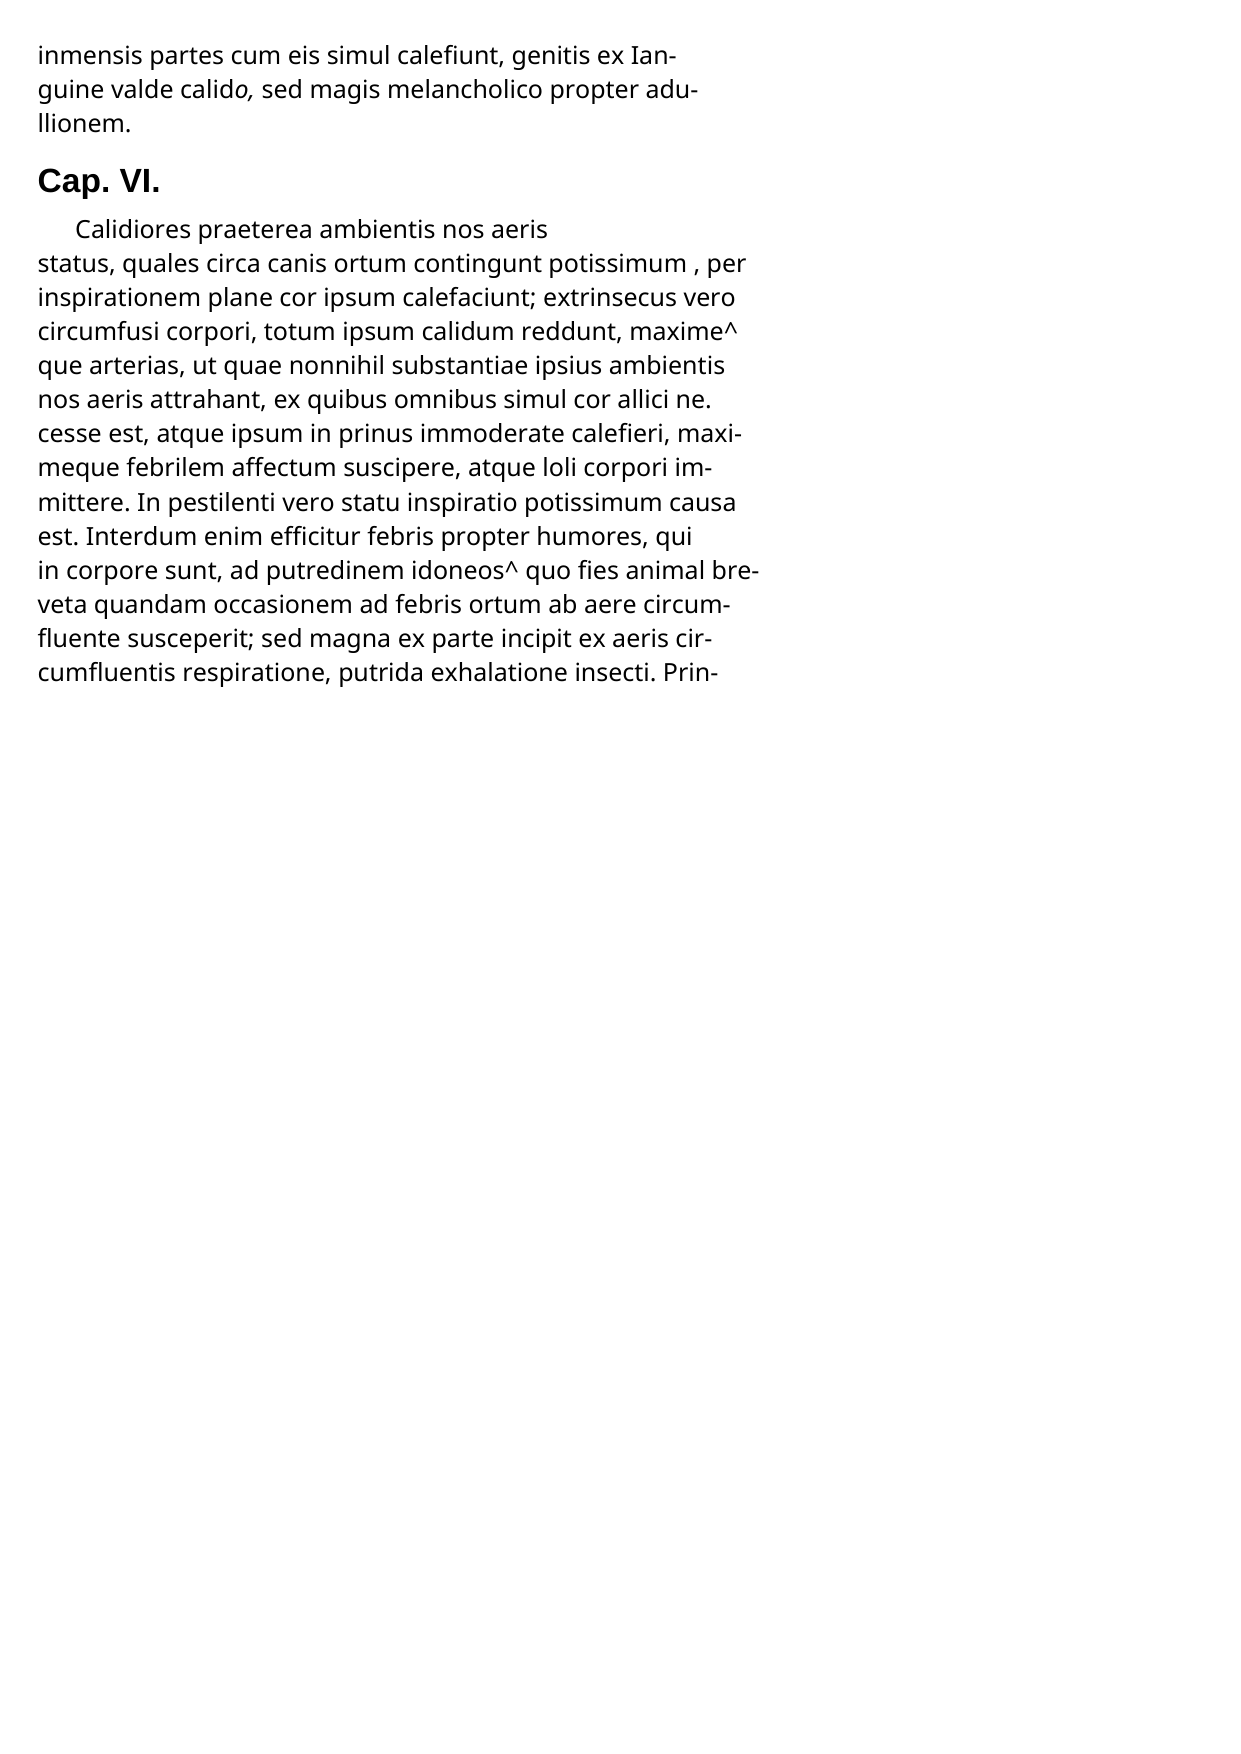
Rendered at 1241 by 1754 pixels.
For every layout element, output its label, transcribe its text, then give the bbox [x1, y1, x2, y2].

subtitle Cap. VI. [37, 161, 1203, 199]
text Calidiores praeterea ambientis nos aeris status, quales circa canis ortum contingunt potissimum , per inspirationem plane cor ipsum calefaciunt; extrinsecus vero circumfusi corpori, totum ipsum calidum reddunt, maxime^ que arterias, ut quae nonnihil substantiae ipsius ambientis nos aeris attrahant, ex quibus omnibus simul cor allici ne. cesse est, atque ipsum in prinus immoderate calefieri, maxi- meque febrilem affectum suscipere, atque loli corpori im- mittere. In pestilenti vero statu inspiratio potissimum causa est. Interdum enim efficitur febris propter humores, qui in corpore sunt, ad putredinem idoneos^ quo fies animal bre- veta quandam occasionem ad febris ortum ab aere circum- fluente susceperit; sed magna ex parte incipit ex aeris cir- cumfluentis respiratione, putrida exhalatione insecti. Prin- [37, 212, 1203, 688]
text inmensis partes cum eis simul calefiunt, genitis ex Ian- guine valde calido, sed magis melancholico propter adu- llionem. [37, 37, 1203, 140]
